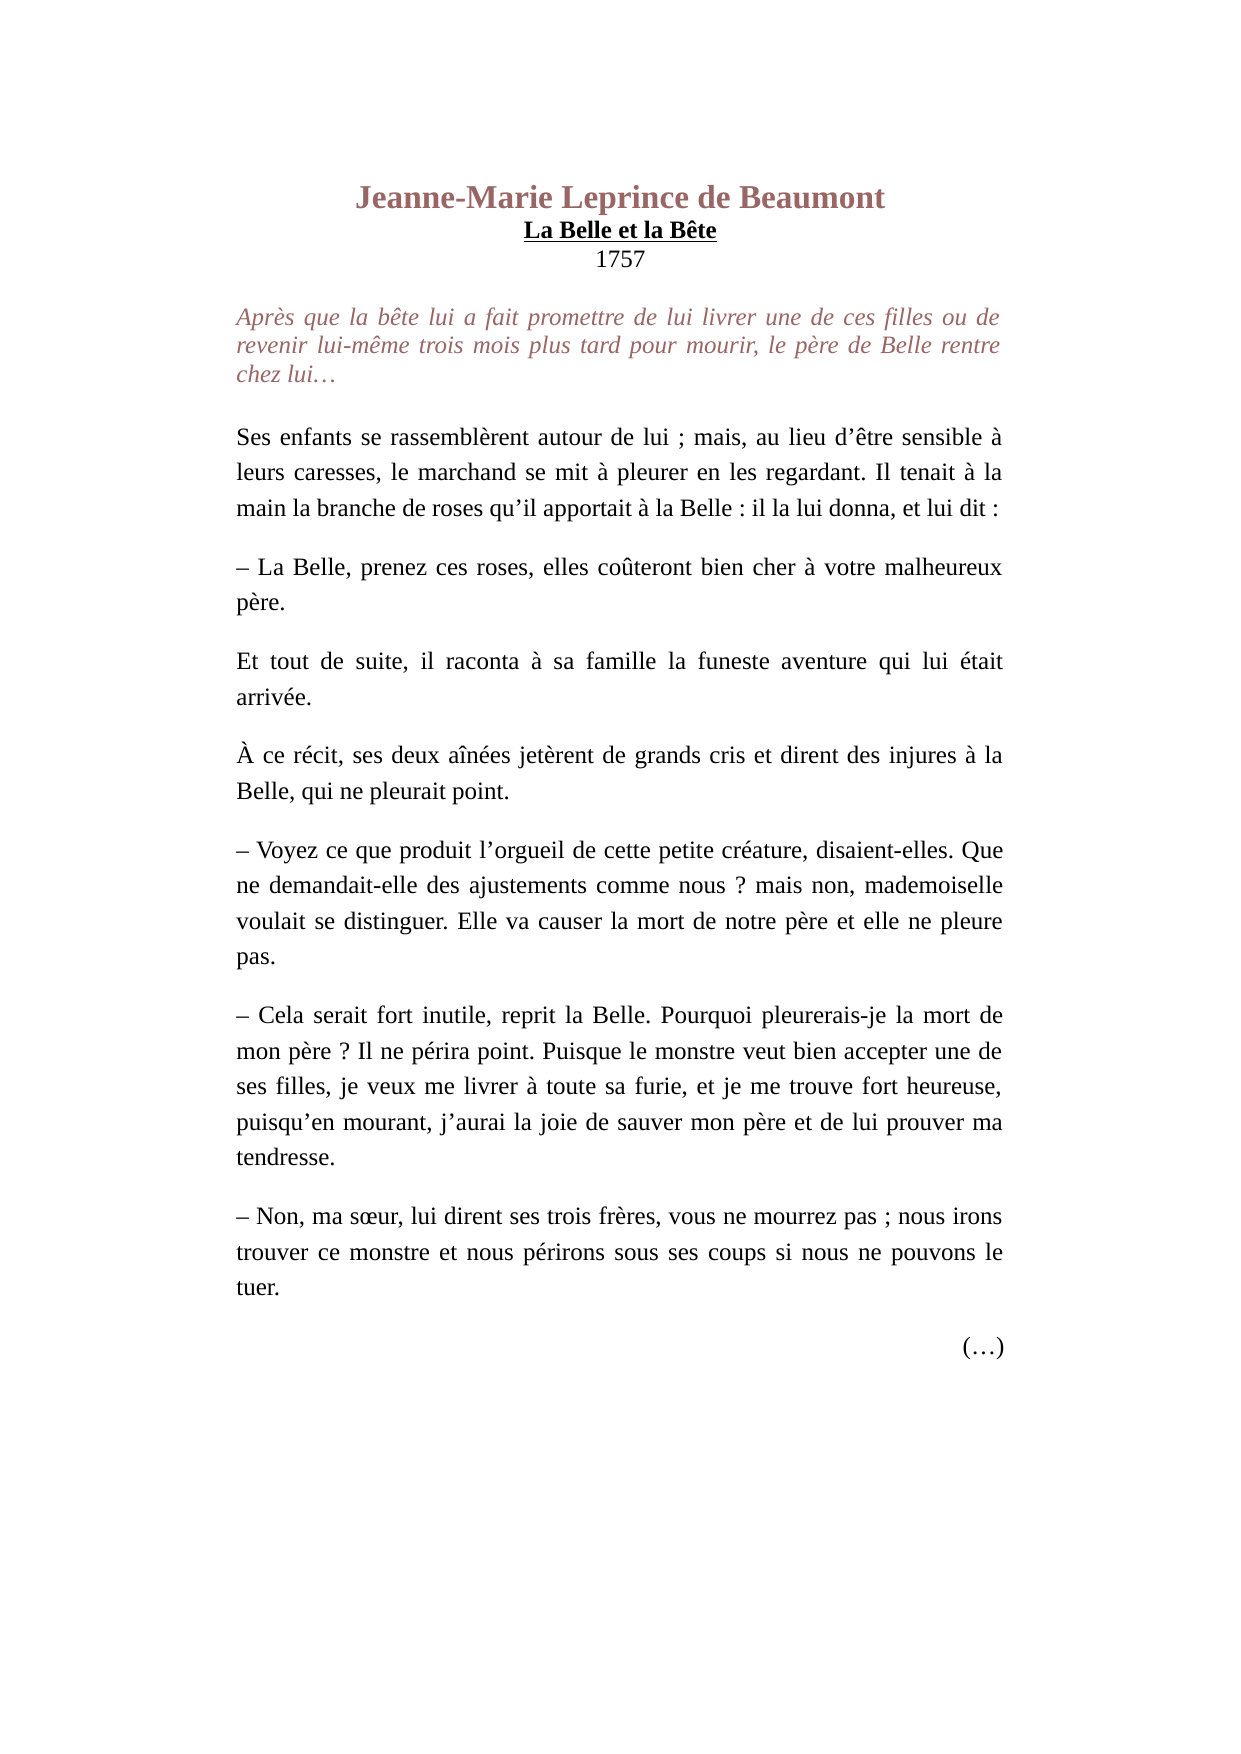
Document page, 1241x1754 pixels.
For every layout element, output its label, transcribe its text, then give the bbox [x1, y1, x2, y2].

text – Cela serait fort inutile, reprit la Belle. Pourquoi pleurerais-je la mort de mon père ? Il ne périra point. Puisque le monstre veut bien accepter une de ses filles, je veux me livrer à toute sa furie, et je me trouve fort heureuse, puisqu’en mourant, j’aurai la joie de sauver mon père et de lui prouver ma tendresse. [236, 995, 1004, 1172]
text Après que la bête lui a fait promettre de lui livrer une de ces filles ou de revenir lui-même trois mois plus tard pour mourir, le père de Belle rentre chez lui… [236, 302, 1004, 388]
text Ses enfants se rassemblèrent autour de lui ; mais, au lieu d’être sensible à leurs caresses, le marchand se mit à pleurer en les regardant. Il tenait à la main la branche de roses qu’il apportait à la Belle : il la lui donna, et lui dit : [236, 417, 1004, 523]
text (…) [236, 1326, 1004, 1361]
text Jeanne-Marie Leprince de Beaumont [236, 177, 1004, 216]
text 1757 [236, 244, 1004, 273]
text – Non, ma sœur, lui dirent ses trois frères, vous ne mourrez pas ; nous irons trouver ce monstre et nous périrons sous ses coups si nous ne pouvons le tuer. [236, 1196, 1004, 1302]
text – Voyez ce que produit l’orgueil de cette petite créature, disaient-elles. Que ne demandait-elle des ajustements comme nous ? mais non, mademoiselle voulait se distinguer. Elle va causer la mort de notre père et elle ne pleure pas. [236, 830, 1004, 972]
text – La Belle, prenez ces roses, elles coûteront bien cher à votre malheureux père. [236, 547, 1004, 617]
text Et tout de suite, il raconta à sa famille la funeste aventure qui lui était arrivée. [236, 641, 1004, 712]
text La Belle et la Bête [236, 216, 1004, 244]
text À ce récit, ses deux aînées jetèrent de grands cris et dirent des injures à la Belle, qui ne pleurait point. [236, 736, 1004, 806]
